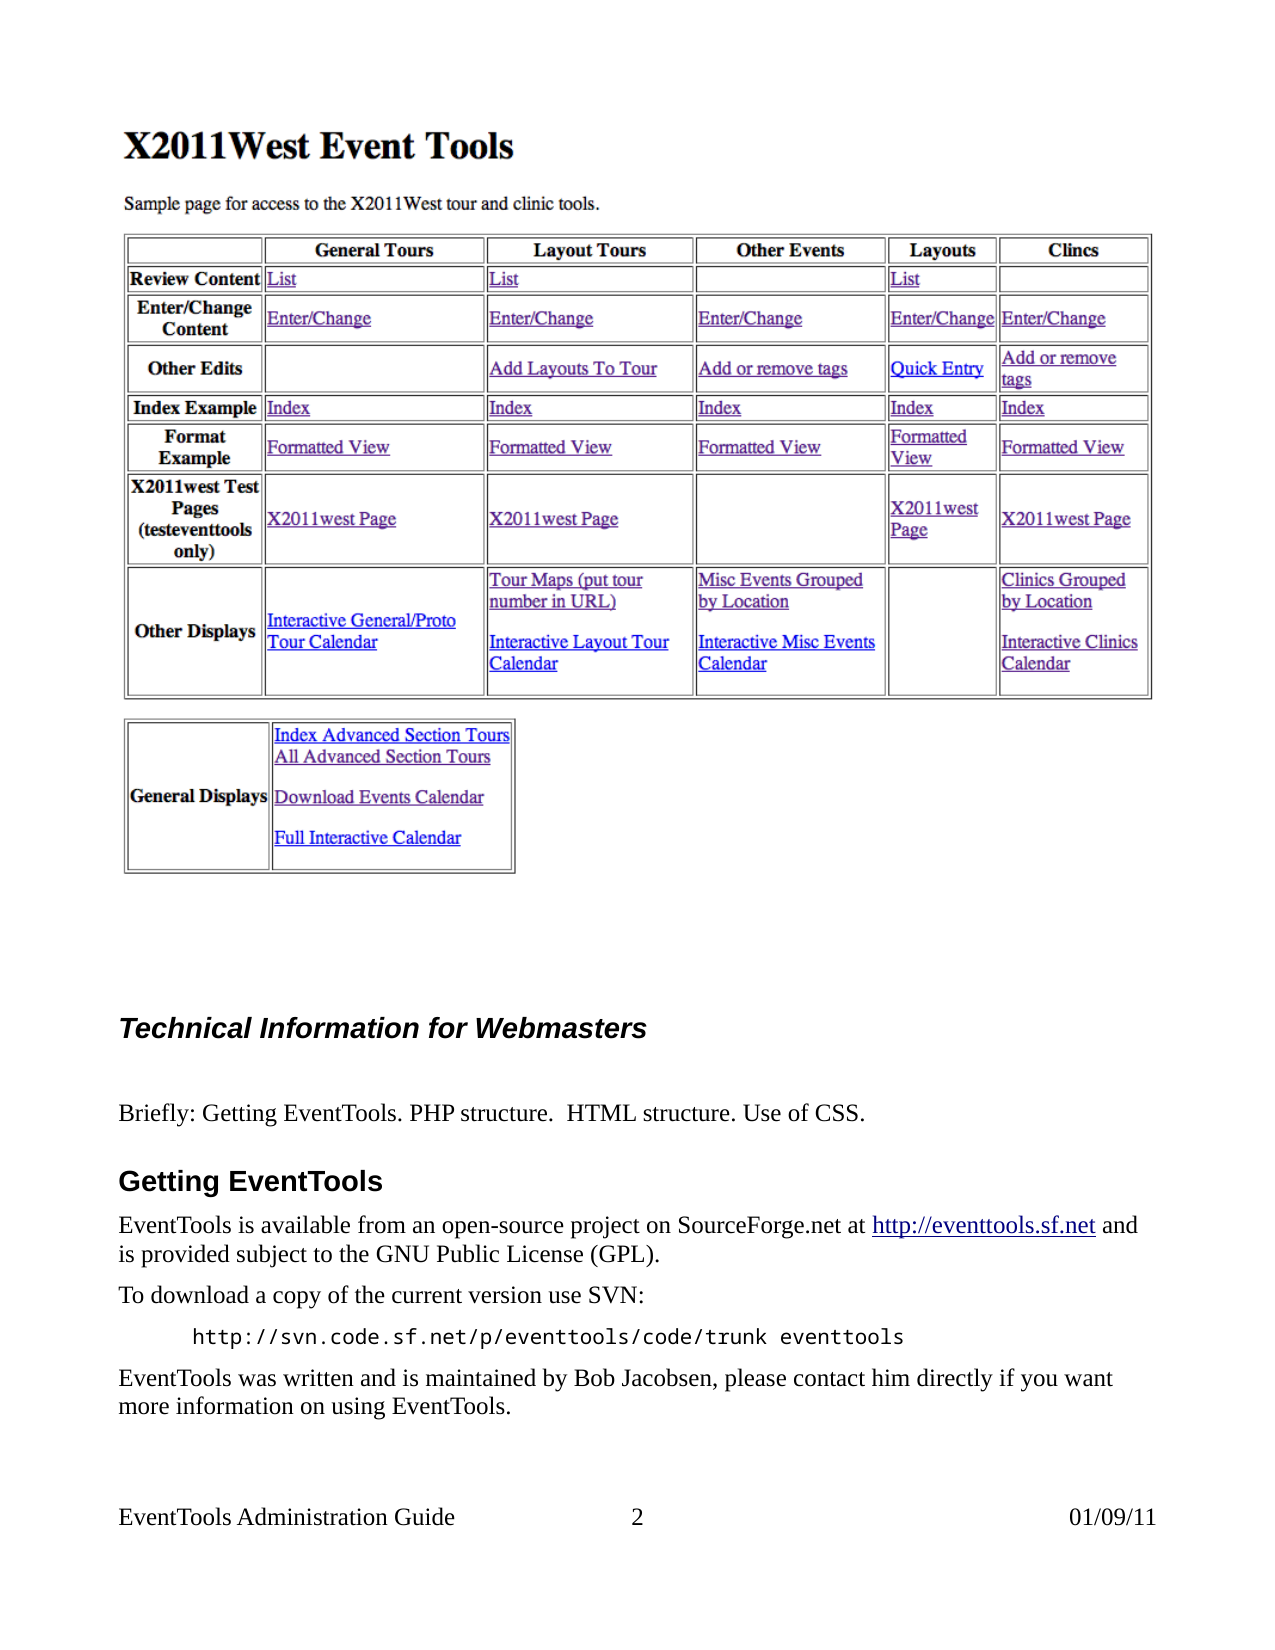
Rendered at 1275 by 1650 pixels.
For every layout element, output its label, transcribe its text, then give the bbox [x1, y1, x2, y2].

text To download a copy of the current version use SVN: [118, 1281, 1157, 1309]
subtitle Getting EventTools [118, 1164, 1157, 1198]
text EventTools was written and is maintained by Bob Jacobsen, please contact him directly if you want more information on using EventTools. [118, 1363, 1157, 1420]
text http://svn.code.sf.net/p/eventtools/code/trunk eventtools [192, 1322, 1157, 1350]
subtitle Technical Information for Webmasters [118, 1011, 1157, 1044]
text EventTools is available from an open-source project on SourceForge.net at http://eventtools.sf.net and is provided subject to the GNU Public License (GPL). [118, 1211, 1157, 1268]
text Briefly: Getting EventTools. PHP structure. HTML structure. Use of CSS. [118, 1098, 1157, 1127]
picture [118, 118, 1157, 881]
